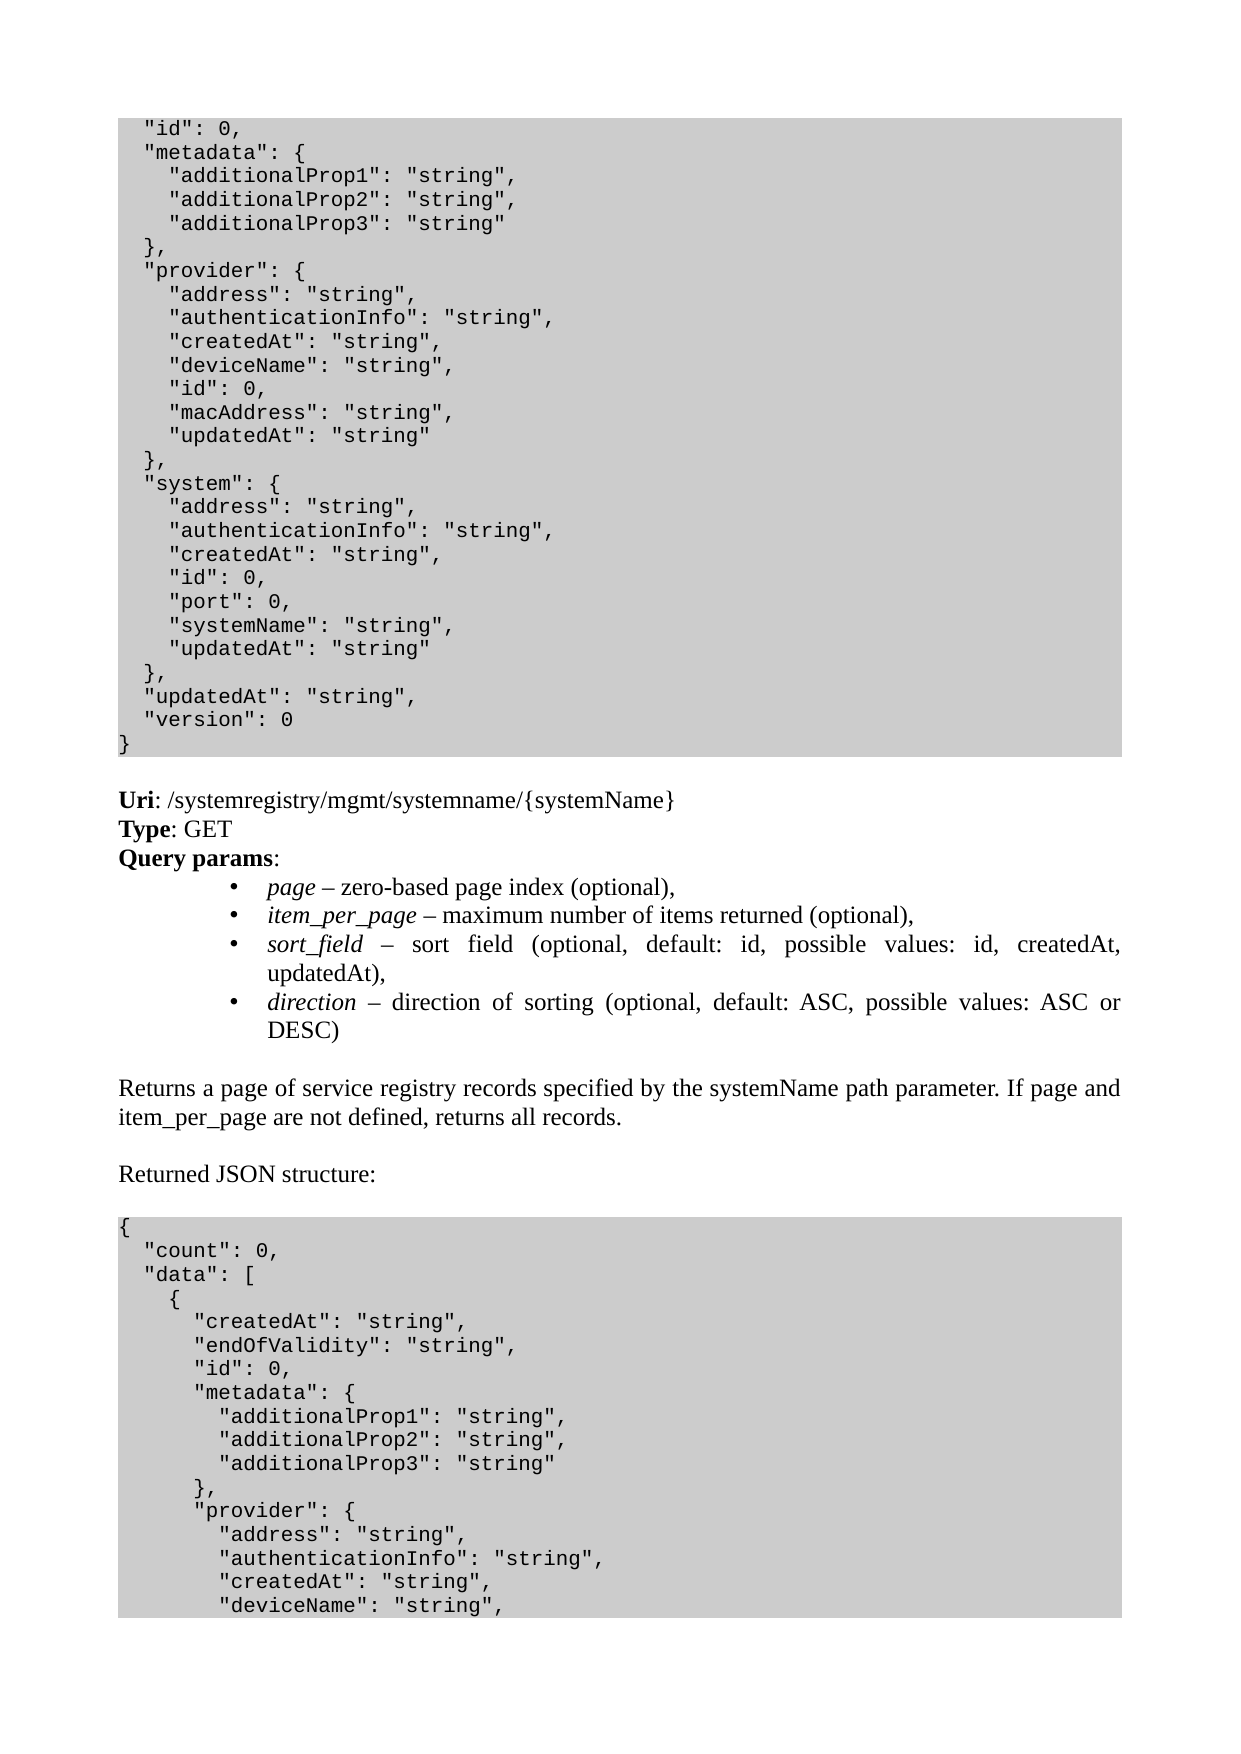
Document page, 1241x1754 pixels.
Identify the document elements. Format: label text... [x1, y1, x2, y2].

text "port": 0, [118, 591, 1122, 615]
text "additionalProp2": "string", [118, 1429, 1122, 1453]
text "createdAt": "string", [118, 544, 1122, 567]
text }, [118, 449, 1122, 473]
text "additionalProp3": "string" [118, 213, 1122, 236]
text "authenticationInfo": "string", [118, 1548, 1122, 1571]
text "version": 0 [118, 709, 1122, 733]
text "updatedAt": "string" [118, 638, 1122, 662]
text "deviceName": "string", [118, 354, 1122, 378]
text Returns a page of service registry records specified by the systemName path parameter. If page and item_per_page are not defined, returns all records. [118, 1073, 1122, 1130]
text "systemName": "string", [118, 615, 1122, 638]
text "endOfValidity": "string", [118, 1335, 1122, 1358]
text "additionalProp3": "string" [118, 1453, 1122, 1477]
text "additionalProp1": "string", [118, 1406, 1122, 1429]
text "additionalProp2": "string", [118, 189, 1122, 213]
text "metadata": { [118, 142, 1122, 165]
text { [118, 1287, 1122, 1311]
text "authenticationInfo": "string", [118, 520, 1122, 544]
text "address": "string", [118, 1524, 1122, 1548]
text "additionalProp1": "string", [118, 165, 1122, 189]
text }, [118, 662, 1122, 686]
text } [118, 733, 1122, 757]
text "address": "string", [118, 496, 1122, 520]
text "id": 0, [118, 1358, 1122, 1382]
text "address": "string", [118, 284, 1122, 307]
text }, [118, 236, 1122, 260]
list page – zero-based page index (optional), [229, 872, 1122, 900]
text "authenticationInfo": "string", [118, 307, 1122, 331]
text "updatedAt": "string" [118, 426, 1122, 449]
text "updatedAt": "string", [118, 686, 1122, 709]
text "createdAt": "string", [118, 1571, 1122, 1595]
text "metadata": { [118, 1382, 1122, 1406]
text "createdAt": "string", [118, 1311, 1122, 1335]
text "provider": { [118, 260, 1122, 284]
text "count": 0, [118, 1240, 1122, 1264]
text Uri: /systemregistry/mgmt/systemname/{systemName} [118, 785, 1122, 814]
list sort_field – sort field (optional, default: id, possible values: id, createdAt, updatedAt), [229, 929, 1122, 987]
text Query params: [118, 843, 1122, 872]
text "id": 0, [118, 378, 1122, 402]
text "createdAt": "string", [118, 331, 1122, 354]
text "macAddress": "string", [118, 402, 1122, 426]
text "data": [ [118, 1264, 1122, 1287]
text "deviceName": "string", [118, 1595, 1122, 1618]
text "provider": { [118, 1500, 1122, 1524]
text "id": 0, [118, 118, 1122, 142]
text Type: GET [118, 814, 1122, 843]
text }, [118, 1477, 1122, 1500]
text Returned JSON structure: [118, 1159, 1122, 1188]
text { [118, 1217, 1122, 1240]
list item_per_page – maximum number of items returned (optional), [229, 900, 1122, 929]
text "system": { [118, 473, 1122, 496]
text "id": 0, [118, 567, 1122, 591]
list direction – direction of sorting (optional, default: ASC, possible values: ASC or DESC) [229, 987, 1122, 1044]
